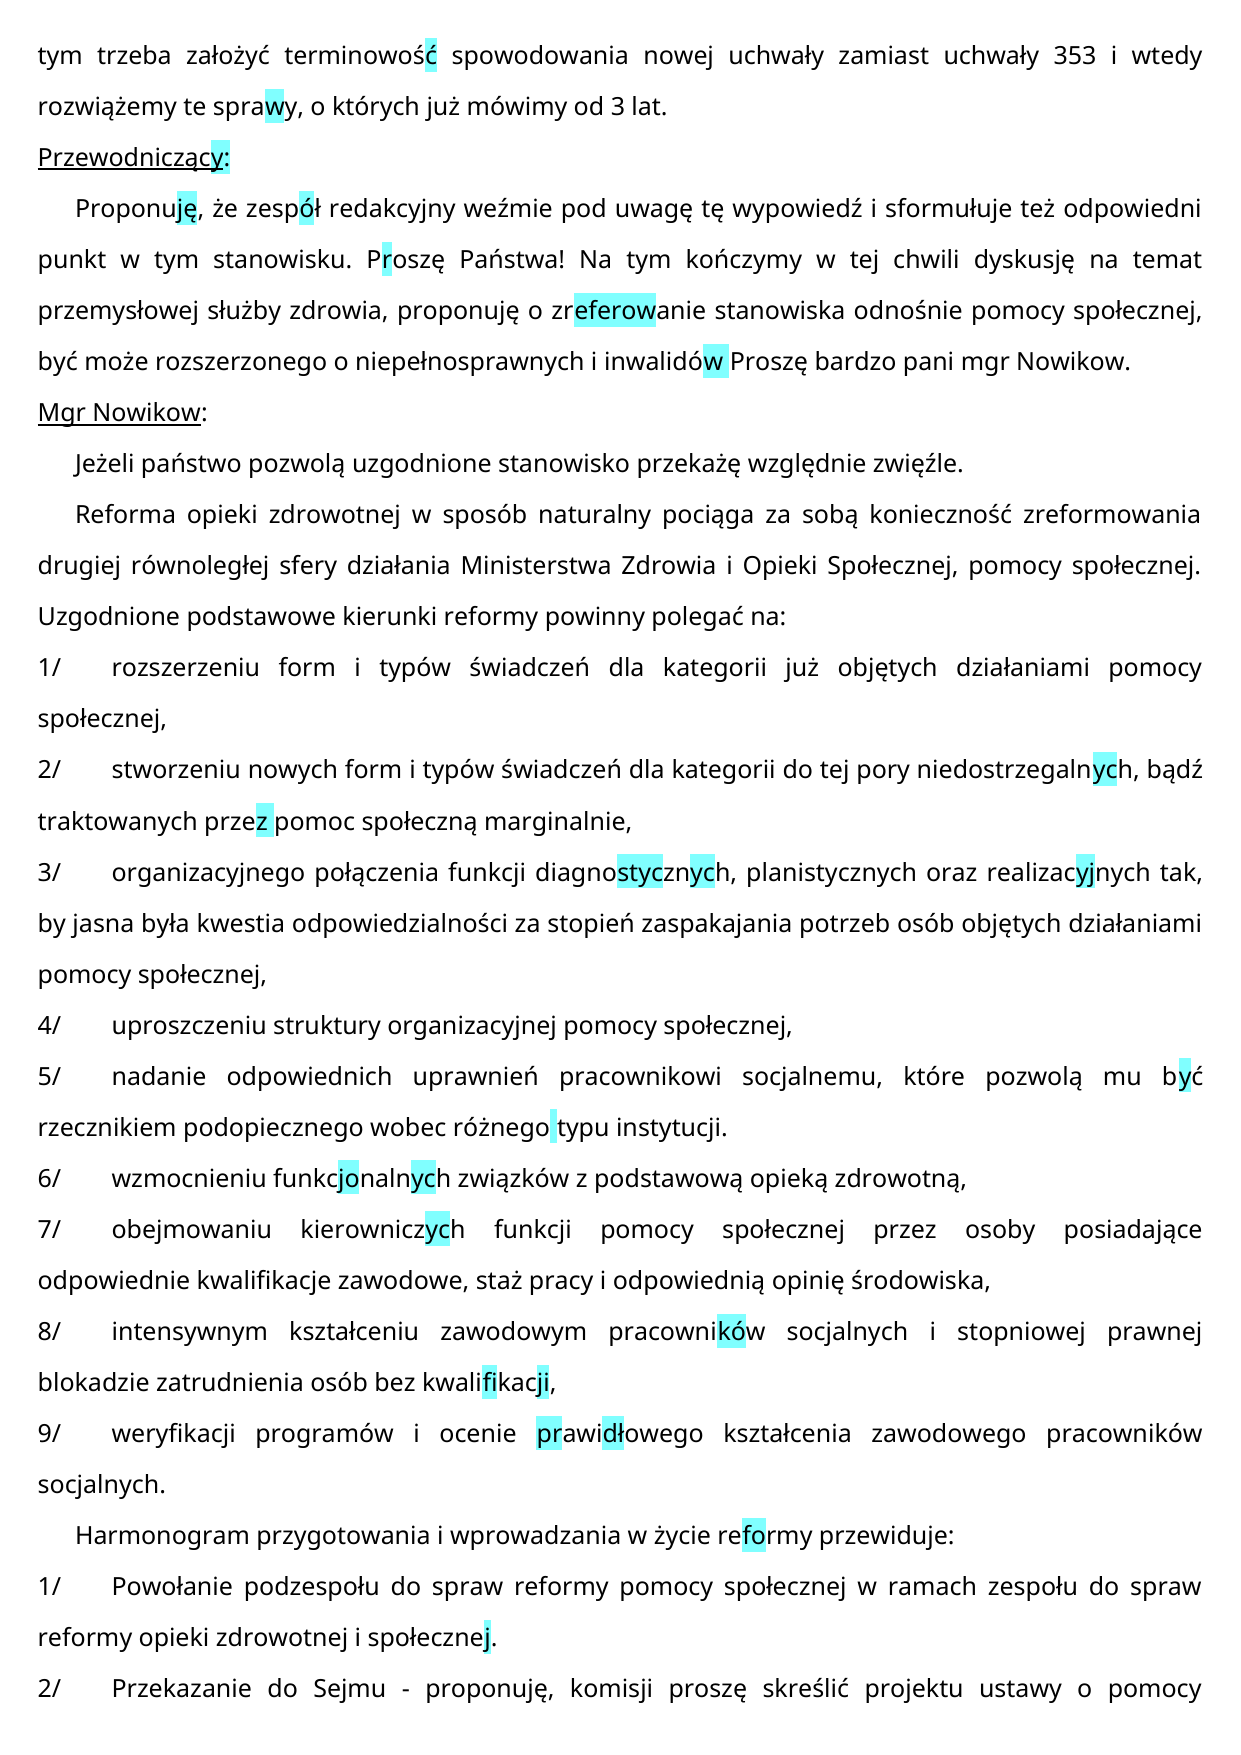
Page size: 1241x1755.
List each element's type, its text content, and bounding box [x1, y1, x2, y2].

text 6/ wzmocnieniu funkcjonalnych związków z podstawową opieką zdrowotną, [37, 1160, 1203, 1194]
text Harmonogram przygotowania i wprowadzania w życie reformy przewiduje: [37, 1518, 1203, 1552]
text Reforma opieki zdrowotnej w sposób naturalny pociąga za sobą konieczność zreformowania drugiej równoległej sfery działania Ministerstwa Zdrowia i Opieki Społecznej, pomocy społecznej. Uzgodnione podstawowe kierunki reformy powinny polegać na: [37, 497, 1203, 633]
text 1/ Powołanie podzespołu do spraw reformy pomocy społecznej w ramach zespołu do spraw reformy opieki zdrowotnej i społecznej. [37, 1569, 1203, 1654]
text 3/ organizacyjnego połączenia funkcji diagnostycznych, planistycznych oraz realizacyjnych tak, by jasna była kwestia odpowiedzialności za stopień zaspakajania potrzeb osób objętych działaniami pomocy społecznej, [37, 854, 1203, 990]
text Proponuję, że zespół redakcyjny weźmie pod uwagę tę wypowiedź i sformułuje też odpowiedni punkt w tym stanowisku. Proszę Państwa! Na tym kończymy w tej chwili dyskusję na temat przemysłowej służby zdrowia, proponuję o zreferowanie stanowiska odnośnie pomocy społecznej, być może rozszerzonego o niepełnosprawnych i inwalidów Proszę bardzo pani mgr Nowikow. [37, 191, 1203, 378]
text 2/ stworzeniu nowych form i typów świadczeń dla kategorii do tej pory niedostrzegalnych, bądź traktowanych przez pomoc społeczną marginalnie, [37, 752, 1203, 837]
text tym trzeba założyć terminowość spowodowania nowej uchwały zamiast uchwały 353 i wtedy rozwiążemy te sprawy, o których już mówimy od 3 lat. [37, 37, 1203, 123]
text Mgr Nowikow: [37, 395, 1203, 429]
text 5/ nadanie odpowiednich uprawnień pracownikowi socjalnemu, które pozwolą mu być rzecznikiem podopiecznego wobec różnego typu instytucji. [37, 1058, 1203, 1143]
text Jeżeli państwo pozwolą uzgodnione stanowisko przekażę względnie zwięźle. [37, 446, 1203, 480]
text 4/ uproszczeniu struktury organizacyjnej pomocy społecznej, [37, 1007, 1203, 1041]
text 8/ intensywnym kształceniu zawodowym pracowników socjalnych i stopniowej prawnej blokadzie zatrudnienia osób bez kwalifikacji, [37, 1313, 1203, 1399]
text 7/ obejmowaniu kierowniczych funkcji pomocy społecznej przez osoby posiadające odpowiednie kwalifikacje zawodowe, staż pracy i odpowiednią opinię środowiska, [37, 1211, 1203, 1297]
text 2/ Przekazanie do Sejmu - proponuję, komisji proszę skreślić projektu ustawy o pomocy [37, 1671, 1203, 1705]
text 1/ rozszerzeniu form i typów świadczeń dla kategorii już objętych działaniami pomocy społecznej, [37, 650, 1203, 735]
text Przewodniczący: [37, 139, 1203, 174]
text 9/ weryfikacji programów i ocenie prawidłowego kształcenia zawodowego pracowników socjalnych. [37, 1416, 1203, 1501]
